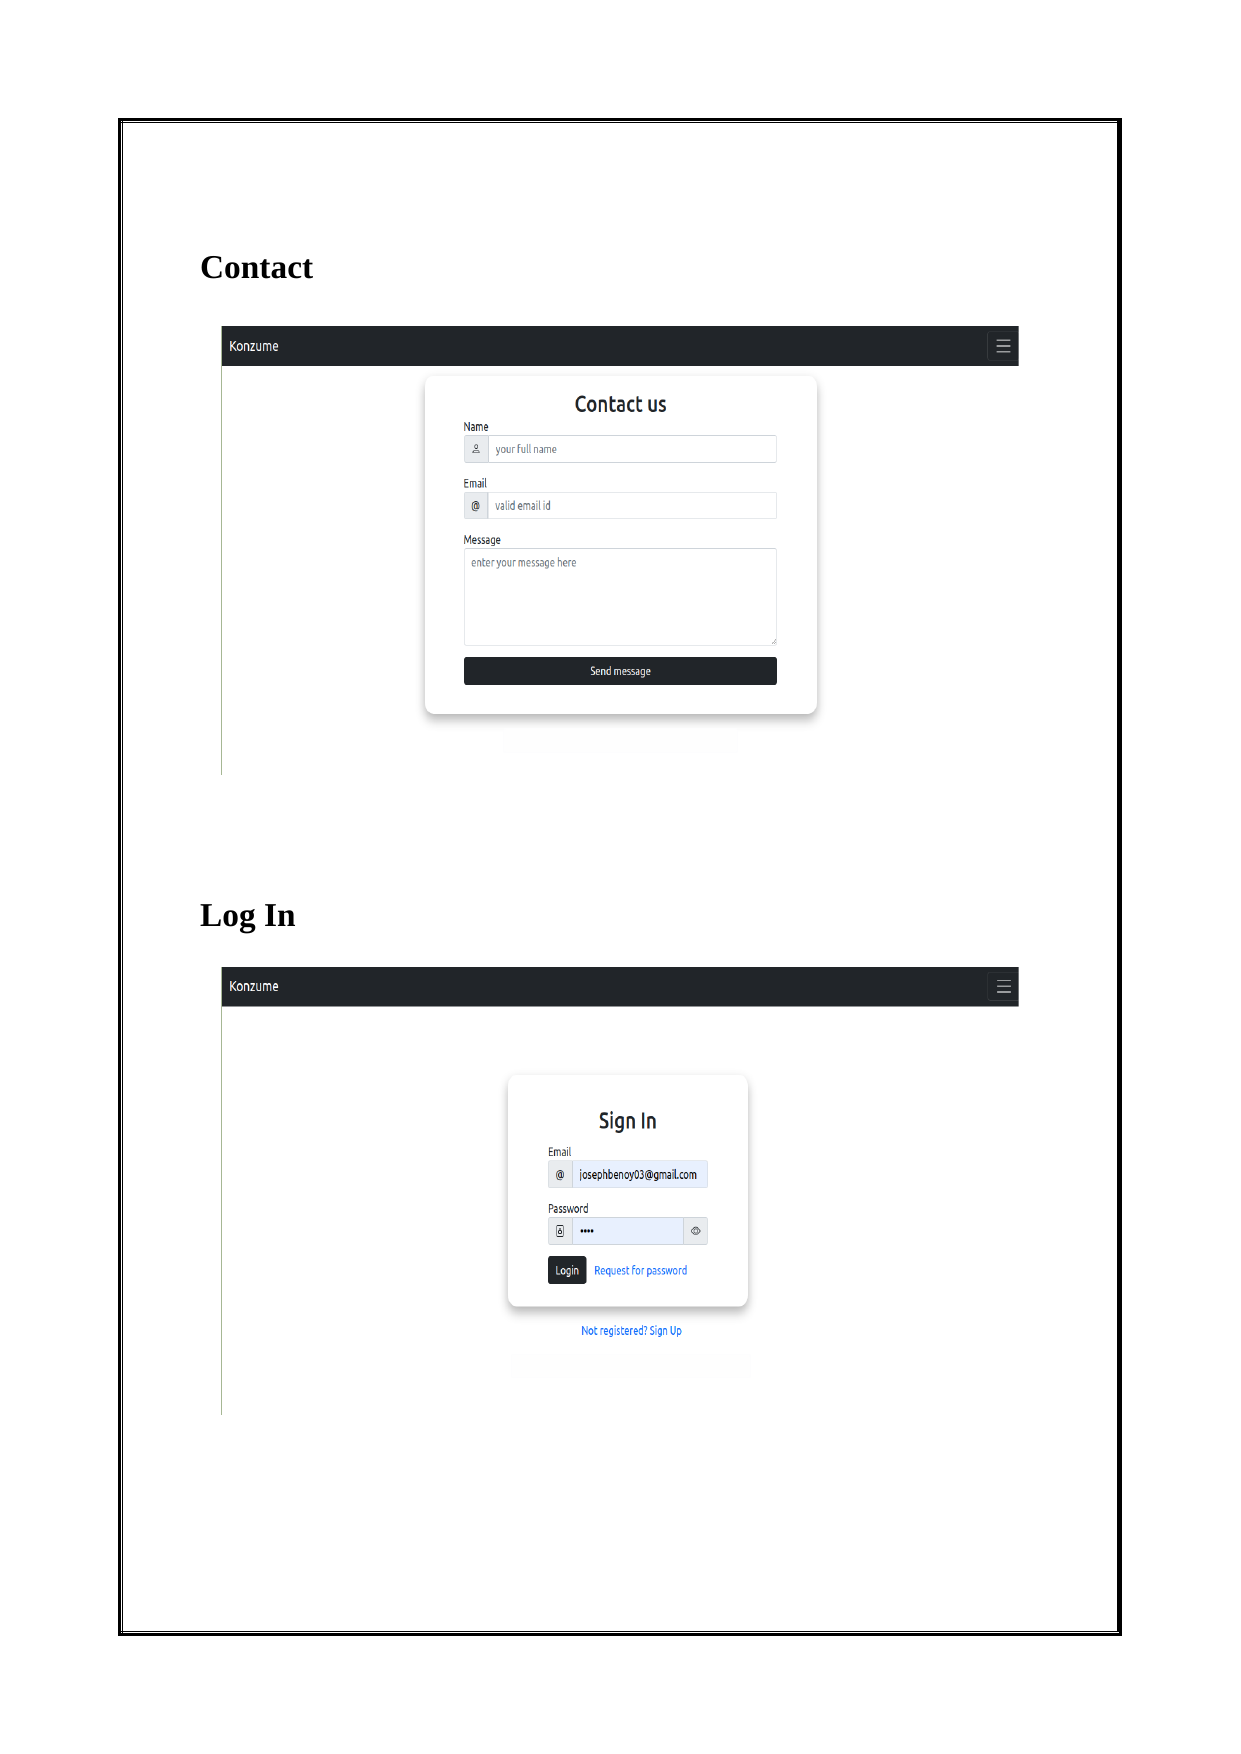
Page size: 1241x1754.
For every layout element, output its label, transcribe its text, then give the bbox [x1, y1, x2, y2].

subtitle Contact [200, 248, 1040, 286]
picture [221, 326, 1019, 775]
picture [221, 967, 1019, 1415]
subtitle Log In [200, 896, 1040, 934]
